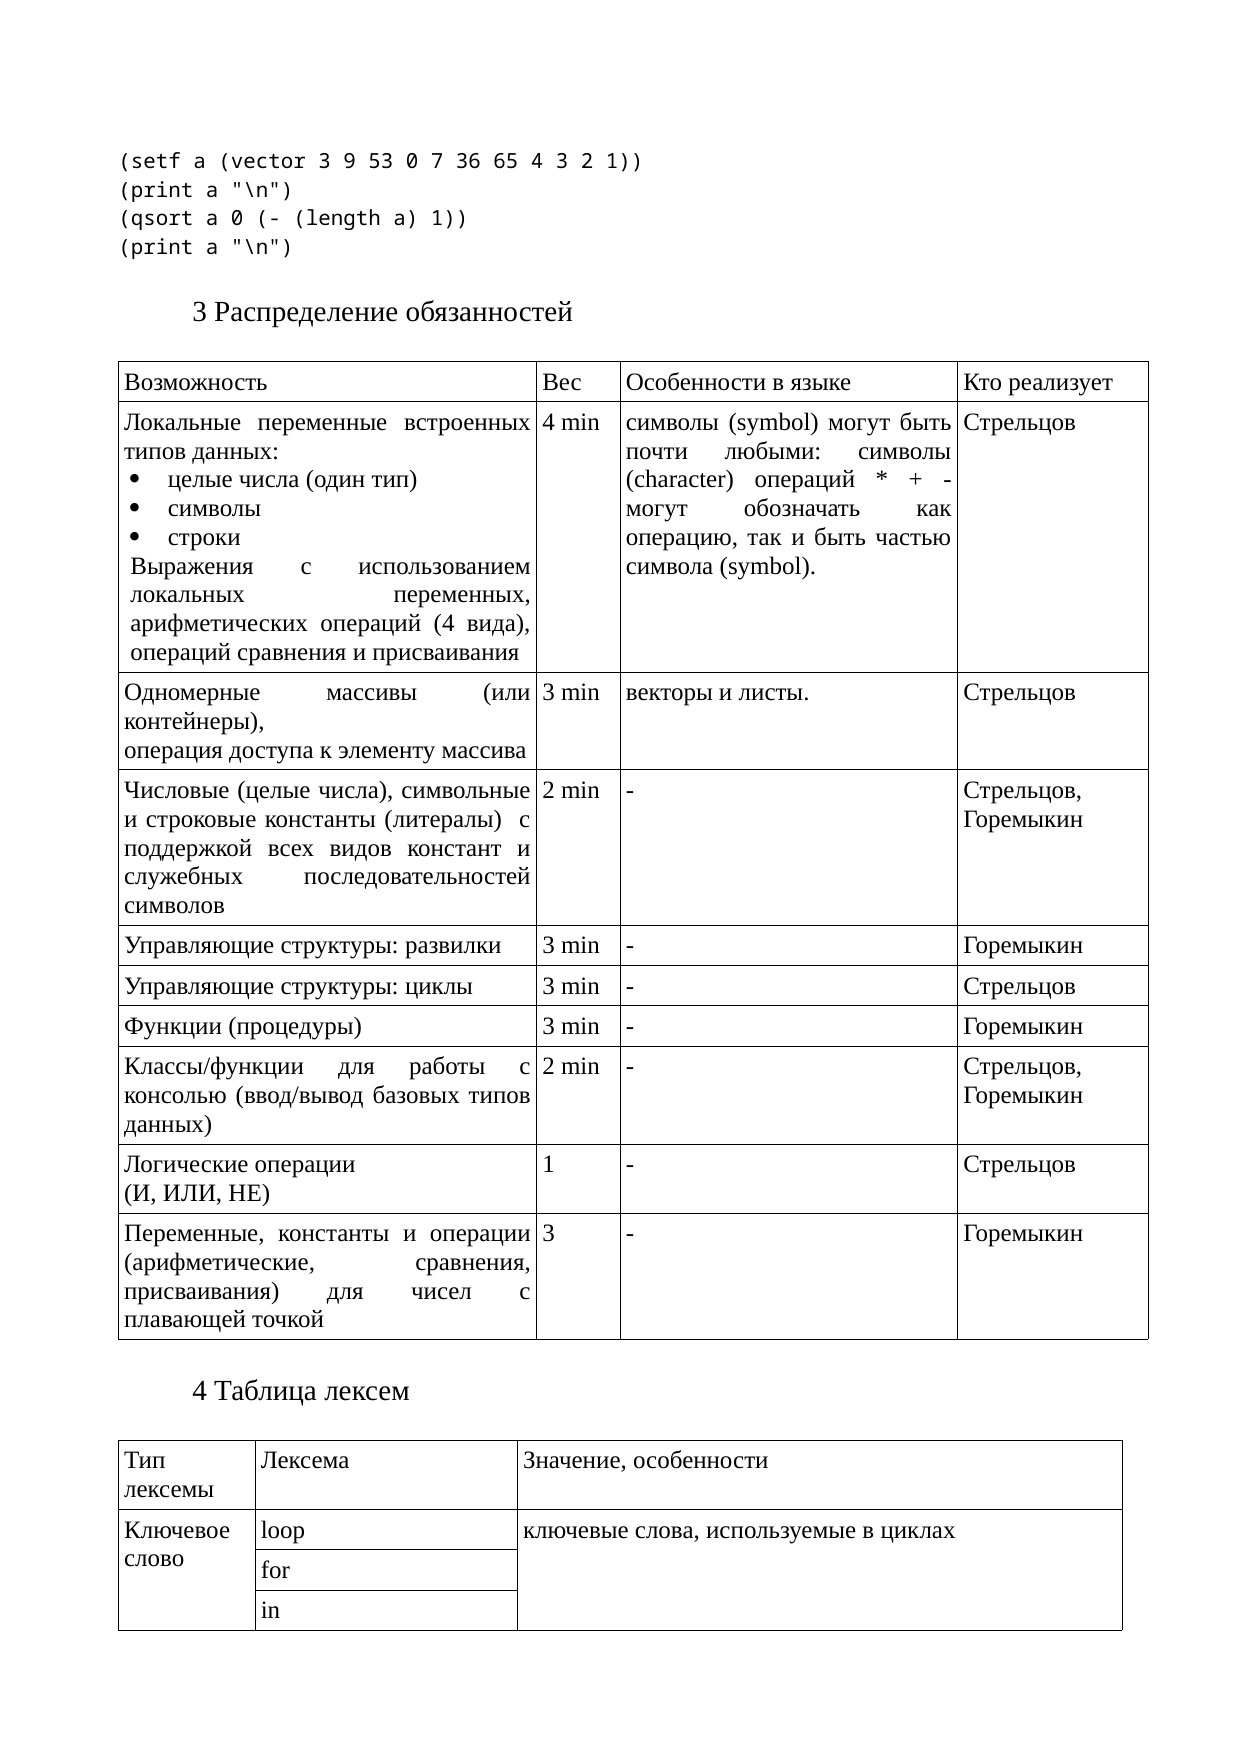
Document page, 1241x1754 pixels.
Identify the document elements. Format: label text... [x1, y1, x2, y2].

table_cell - [621, 1006, 957, 1046]
text 3 Распределение обязанностей [118, 294, 1122, 327]
table_cell Стрельцов, Горемыкин [958, 770, 1148, 925]
table_cell 1 [537, 1145, 620, 1212]
table_cell 4 min [537, 402, 620, 672]
table_cell 3 min [537, 926, 620, 965]
text 4 Таблица лексем [118, 1373, 1122, 1406]
text (setf a (vector 3 9 53 0 7 36 65 4 3 2 1)) [118, 147, 1122, 175]
table_cell - [621, 966, 957, 1005]
table_header Лексема [256, 1441, 517, 1509]
table_cell Стрельцов [958, 966, 1148, 1005]
table_cell 3 [537, 1214, 620, 1339]
table_cell символы (symbol) могут быть почти любыми: символы (character) операций * + - могут обозначать как операцию, так и быть частью символа (symbol). [621, 402, 957, 672]
table_cell векторы и листы. [621, 673, 957, 769]
table_header Значение, особенности [518, 1441, 1122, 1509]
table_header Кто реализует [958, 362, 1148, 401]
table_cell Классы/функции для работы с консолью (ввод/вывод базовых типов данных) [119, 1047, 536, 1143]
text (qsort a 0 (- (length a) 1)) [118, 203, 1122, 232]
table_cell - [621, 1145, 957, 1212]
table_cell Стрельцов, Горемыкин [958, 1047, 1148, 1143]
table_cell Одномерные массивы (или контейнеры), операция доступа к элементу массива [119, 673, 536, 769]
table_cell 3 min [537, 673, 620, 769]
table_cell in [256, 1591, 517, 1630]
table_cell - [621, 1047, 957, 1143]
table_cell Ключевое слово [119, 1510, 255, 1630]
table_cell Функции (процедуры) [119, 1006, 536, 1046]
table_cell ключевые слова, используемые в циклах [518, 1510, 1122, 1630]
table_cell Числовые (целые числа), символьные и строковые константы (литералы) с поддержкой всех видов констант и служебных последовательностей символов [119, 770, 536, 925]
table_cell Управляющие структуры: развилки [119, 926, 536, 965]
text (print a "\n") [118, 175, 1122, 203]
table_cell 2 min [537, 1047, 620, 1143]
table_cell 3 min [537, 966, 620, 1005]
table_cell Горемыкин [958, 1006, 1148, 1046]
table_cell Стрельцов [958, 1145, 1148, 1212]
table_cell 3 min [537, 1006, 620, 1046]
table_cell - [621, 926, 957, 965]
table_cell Логические операции (И, ИЛИ, НЕ) [119, 1145, 536, 1212]
table_cell - [621, 770, 957, 925]
table_header Особенности в языке [621, 362, 957, 401]
table_cell Горемыкин [958, 1214, 1148, 1339]
table_cell for [256, 1550, 517, 1589]
table_cell - [621, 1214, 957, 1339]
text (print a "\n") [118, 232, 1122, 260]
table_cell Локальные переменные встроенных типов данных: целые числа (один тип) символы строки Выражения с использованием локальных переменных, арифметических операций (4 вида), операций сравнения и присваивания [119, 402, 536, 672]
table_header Возможность [119, 362, 536, 401]
table_header Тип лексемы [119, 1441, 255, 1509]
table_cell Стрельцов [958, 673, 1148, 769]
table_cell loop [256, 1510, 517, 1549]
table_cell 2 min [537, 770, 620, 925]
table_cell Стрельцов [958, 402, 1148, 672]
table_cell Управляющие структуры: циклы [119, 966, 536, 1005]
table_cell Горемыкин [958, 926, 1148, 965]
table_cell Переменные, константы и операции (арифметические, сравнения, присваивания) для чисел с плавающей точкой [119, 1214, 536, 1339]
table_header Вес [537, 362, 620, 401]
